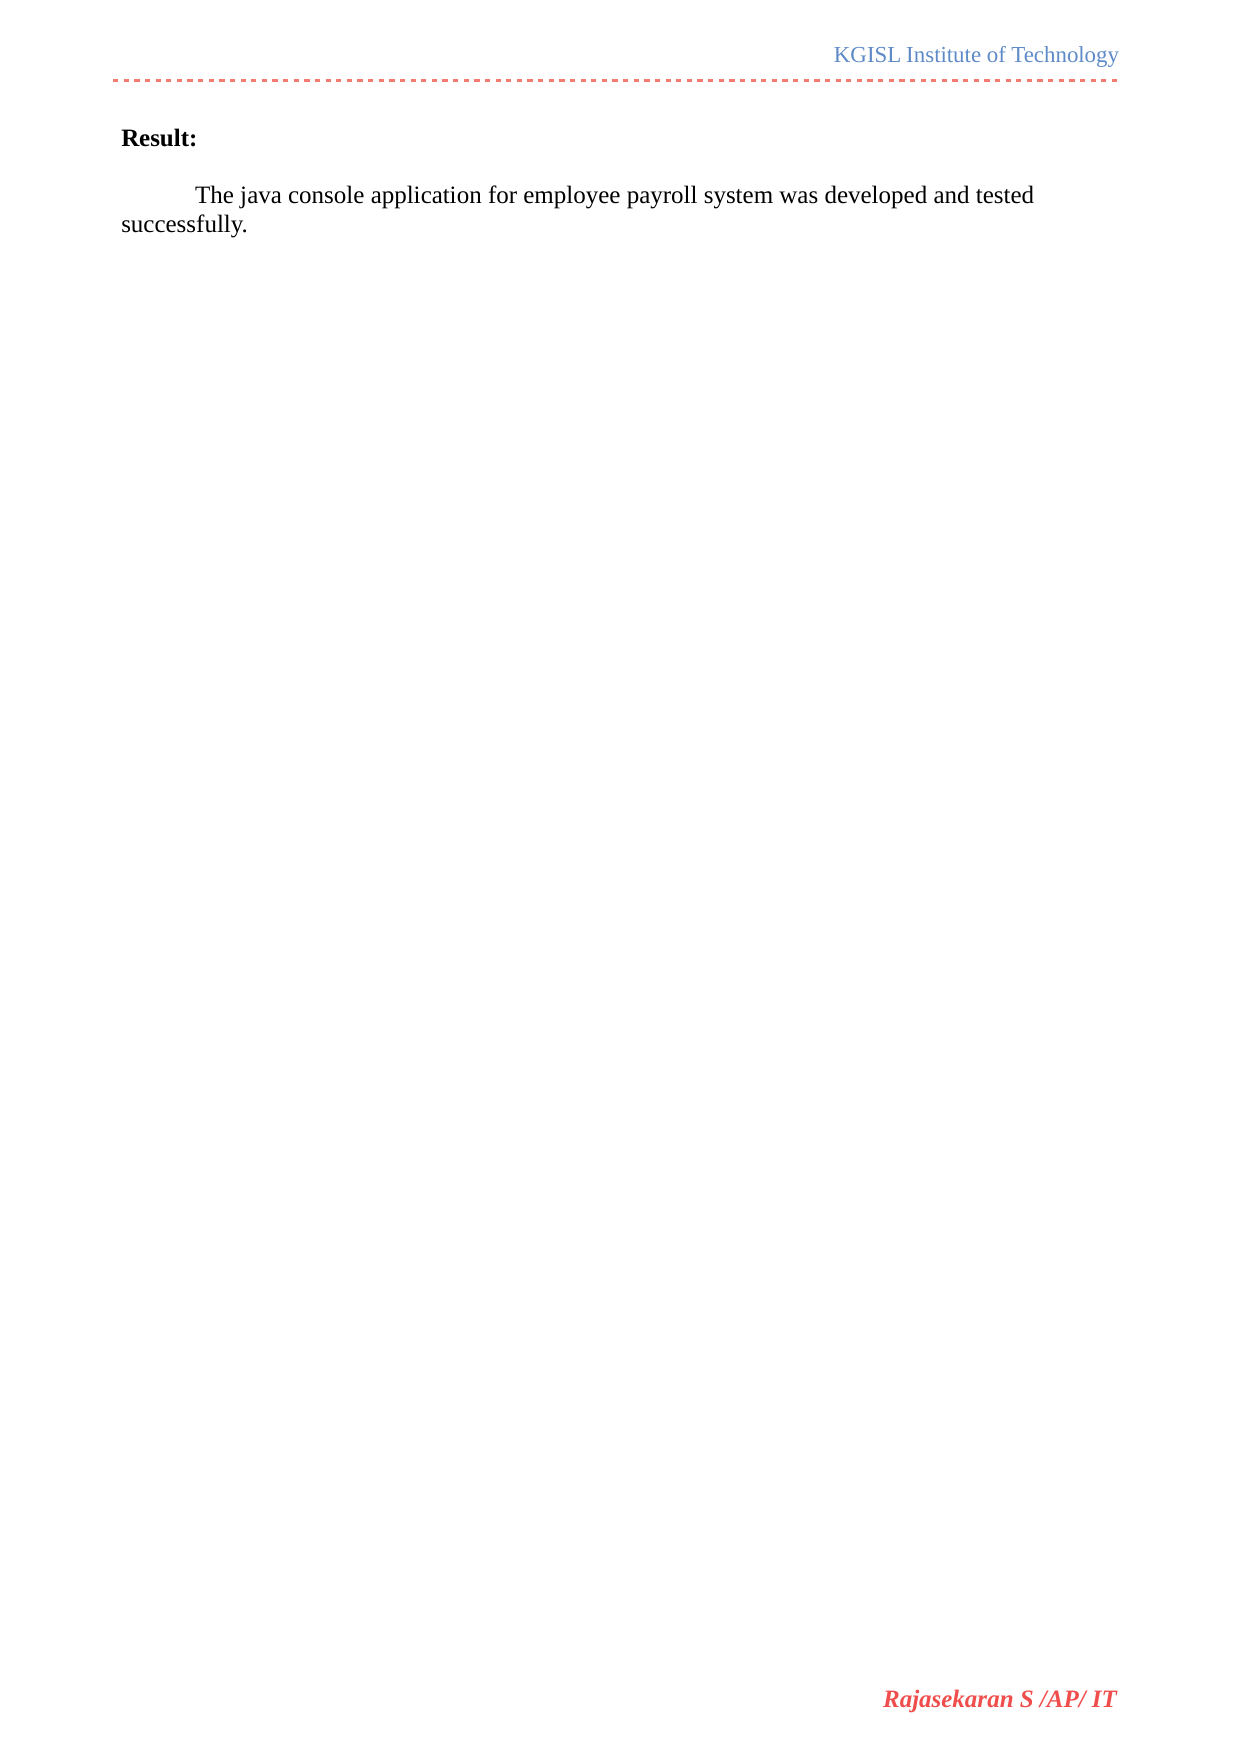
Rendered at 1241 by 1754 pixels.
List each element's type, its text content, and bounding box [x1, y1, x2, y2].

text The java console application for employee payroll system was developed and tested successfully. [121, 180, 1119, 238]
text Result: [121, 123, 1119, 152]
